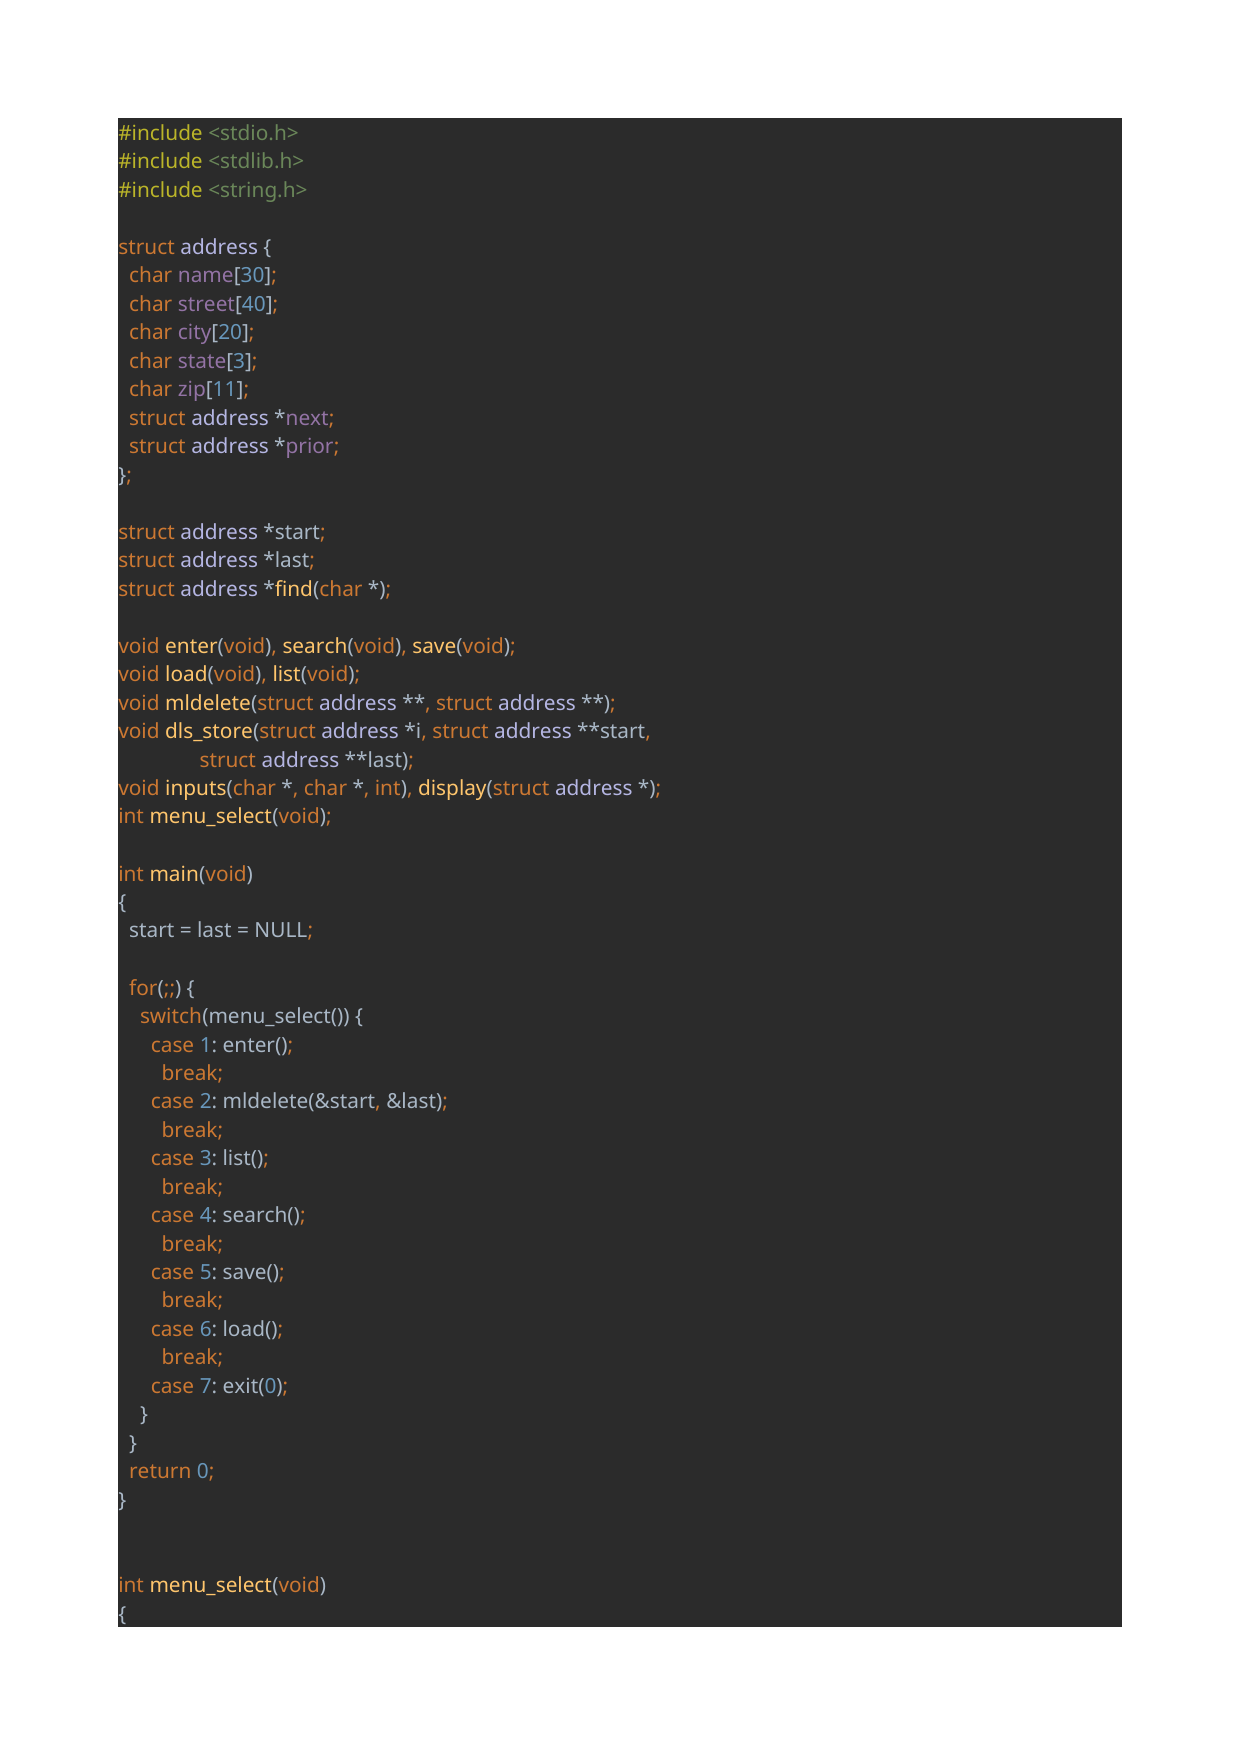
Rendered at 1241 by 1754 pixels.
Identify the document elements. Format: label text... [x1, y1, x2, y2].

text #include <stdio.h> #include <stdlib.h> #include <string.h> struct address { char name[30]; char street[40]; char city[20]; char state[3]; char zip[11]; struct address *next; struct address *prior; }; struct address *start; struct address *last; struct address *find(char *); void enter(void), search(void), save(void); void load(void), list(void); void mldelete(struct address **, struct address **); void dls_store(struct address *i, struct address **start, struct address **last); void inputs(char *, char *, int), display(struct address *); int menu_select(void); int main(void) { start = last = NULL; for(;;) { switch(menu_select()) { case 1: enter(); break; case 2: mldelete(&start, &last); break; case 3: list(); break; case 4: search(); break; case 5: save(); break; case 6: load(); break; case 7: exit(0); } } return 0; } int menu_select(void) { [118, 118, 1122, 1627]
